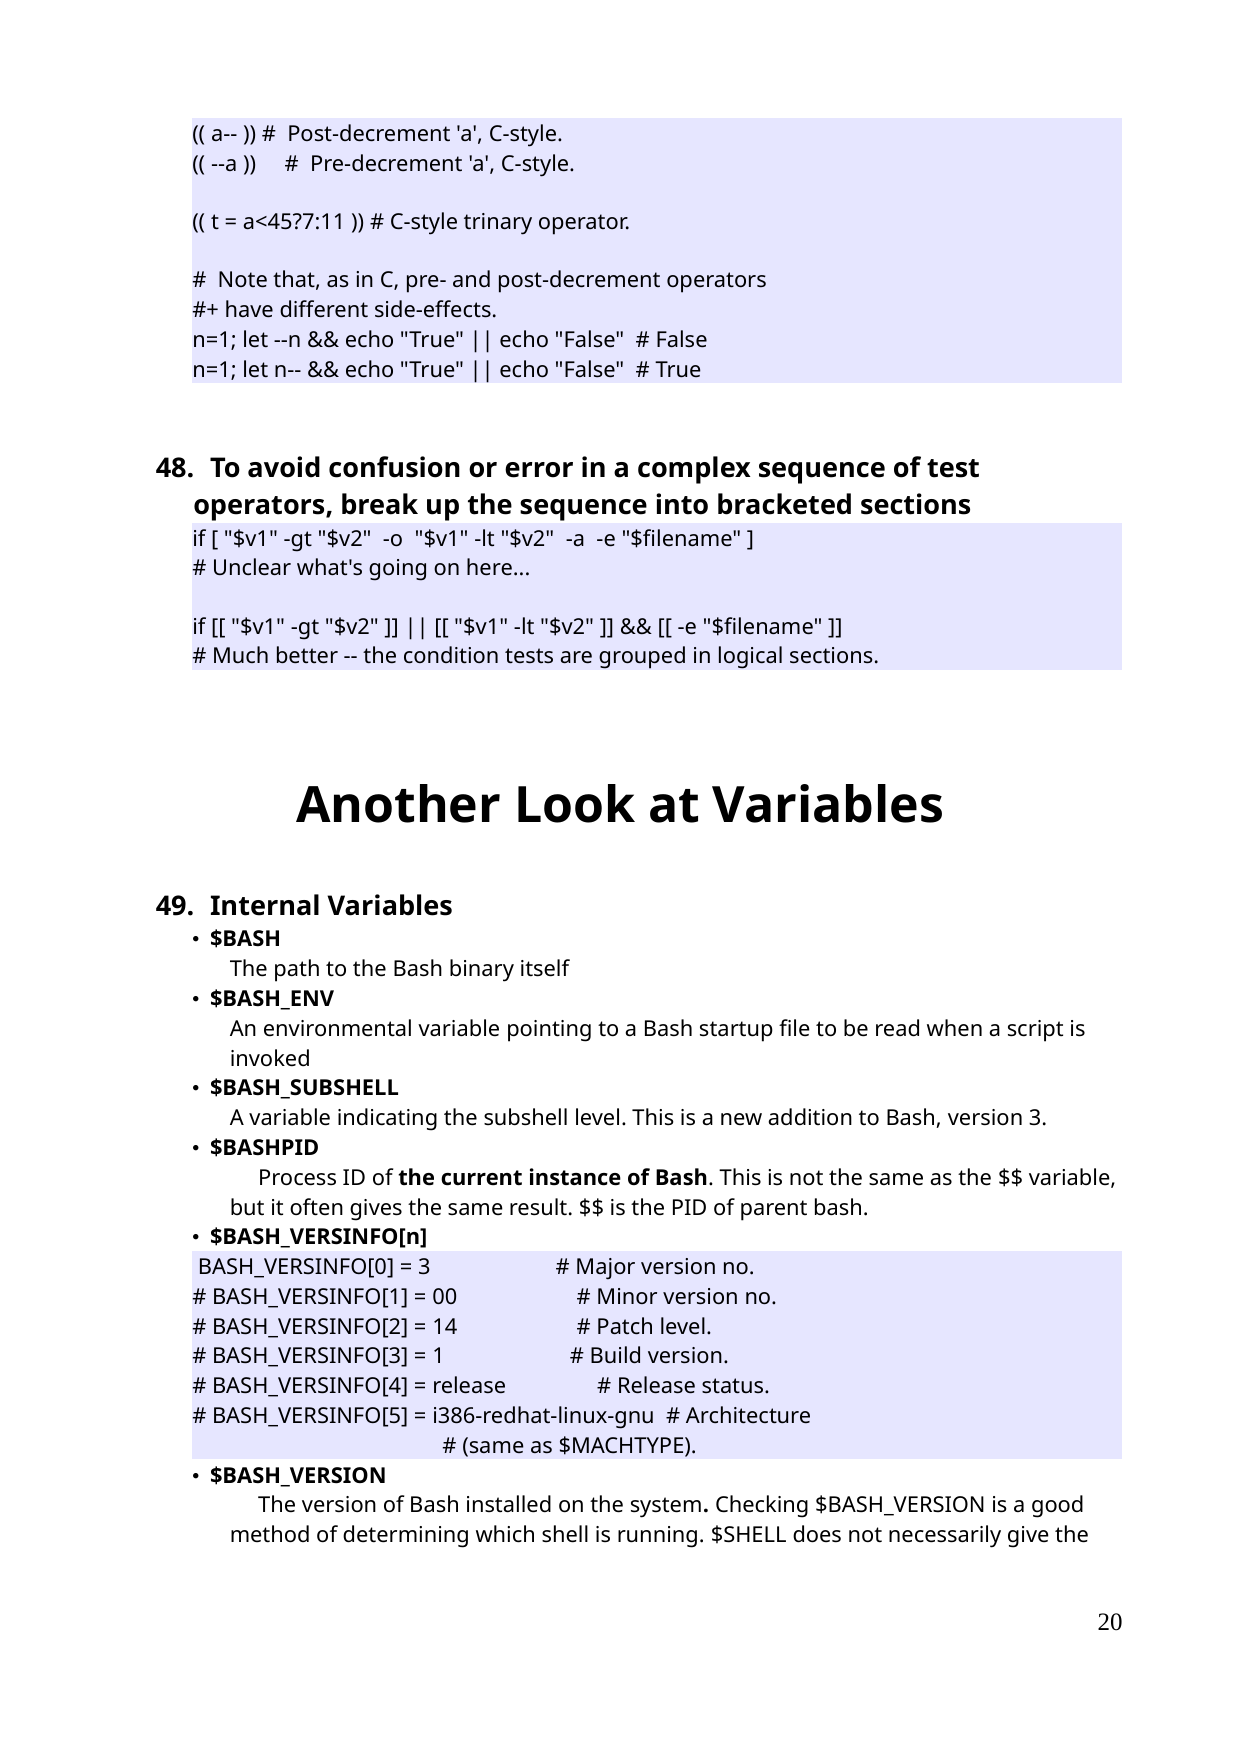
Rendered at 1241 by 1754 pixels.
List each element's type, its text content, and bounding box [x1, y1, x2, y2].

list # Unclear what's going on here... [192, 552, 1122, 582]
list if [[ "$v1" -gt "$v2" ]] || [[ "$v1" -lt "$v2" ]] && [[ -e "$filename" ]] [192, 611, 1122, 640]
list # (same as $MACHTYPE). [192, 1430, 1122, 1459]
subtitle Another Look at Variables [118, 769, 1122, 837]
list An environmental variable pointing to a Bash startup file to be read when a script is invoked [192, 1013, 1122, 1072]
list (( a-- )) # Post-decrement 'a', C-style. [192, 118, 1122, 148]
list $BASH_ENV [192, 983, 1122, 1013]
list A variable indicating the subshell level. This is a new addition to Bash, version 3. [192, 1102, 1122, 1132]
list $BASH [192, 923, 1122, 953]
list Process ID of the current instance of Bash. This is not the same as the $$ variable, but it often gives the same result. $$ is the PID of parent bash. [192, 1162, 1122, 1221]
list # BASH_VERSINFO[3] = 1 # Build version. [192, 1340, 1122, 1370]
list n=1; let --n && echo "True" || echo "False" # False [192, 324, 1122, 354]
list # Note that, as in C, pre- and post-decrement operators [192, 264, 1122, 294]
list (( --a )) # Pre-decrement 'a', C-style. [192, 148, 1122, 178]
list The path to the Bash binary itself [192, 953, 1122, 983]
list # Much better -- the condition tests are grouped in logical sections. [192, 640, 1122, 670]
list n=1; let n-- && echo "True" || echo "False" # True [192, 354, 1122, 383]
list BASH_VERSINFO[0] = 3 # Major version no. [192, 1251, 1122, 1281]
list The version of Bash installed on the system. Checking $BASH_VERSION is a good method of determining which shell is running. $SHELL does not necessarily give the [192, 1489, 1122, 1549]
list Internal Variables [156, 886, 1122, 923]
list # BASH_VERSINFO[1] = 00 # Minor version no. [192, 1281, 1122, 1311]
list if [ "$v1" -gt "$v2" -o "$v1" -lt "$v2" -a -e "$filename" ] [192, 523, 1122, 552]
list To avoid confusion or error in a complex sequence of test operators, break up the sequence into bracketed sections [156, 449, 1122, 523]
list #+ have different side-effects. [192, 294, 1122, 324]
list # BASH_VERSINFO[2] = 14 # Patch level. [192, 1311, 1122, 1340]
list $BASHPID [192, 1132, 1122, 1162]
list # BASH_VERSINFO[4] = release # Release status. [192, 1370, 1122, 1400]
list $BASH_SUBSHELL [192, 1072, 1122, 1102]
list $BASH_VERSION [192, 1459, 1122, 1489]
list $BASH_VERSINFO[n] [192, 1221, 1122, 1251]
list # BASH_VERSINFO[5] = i386-redhat-linux-gnu # Architecture [192, 1400, 1122, 1430]
list (( t = a<45?7:11 )) # C-style trinary operator. [192, 206, 1122, 236]
